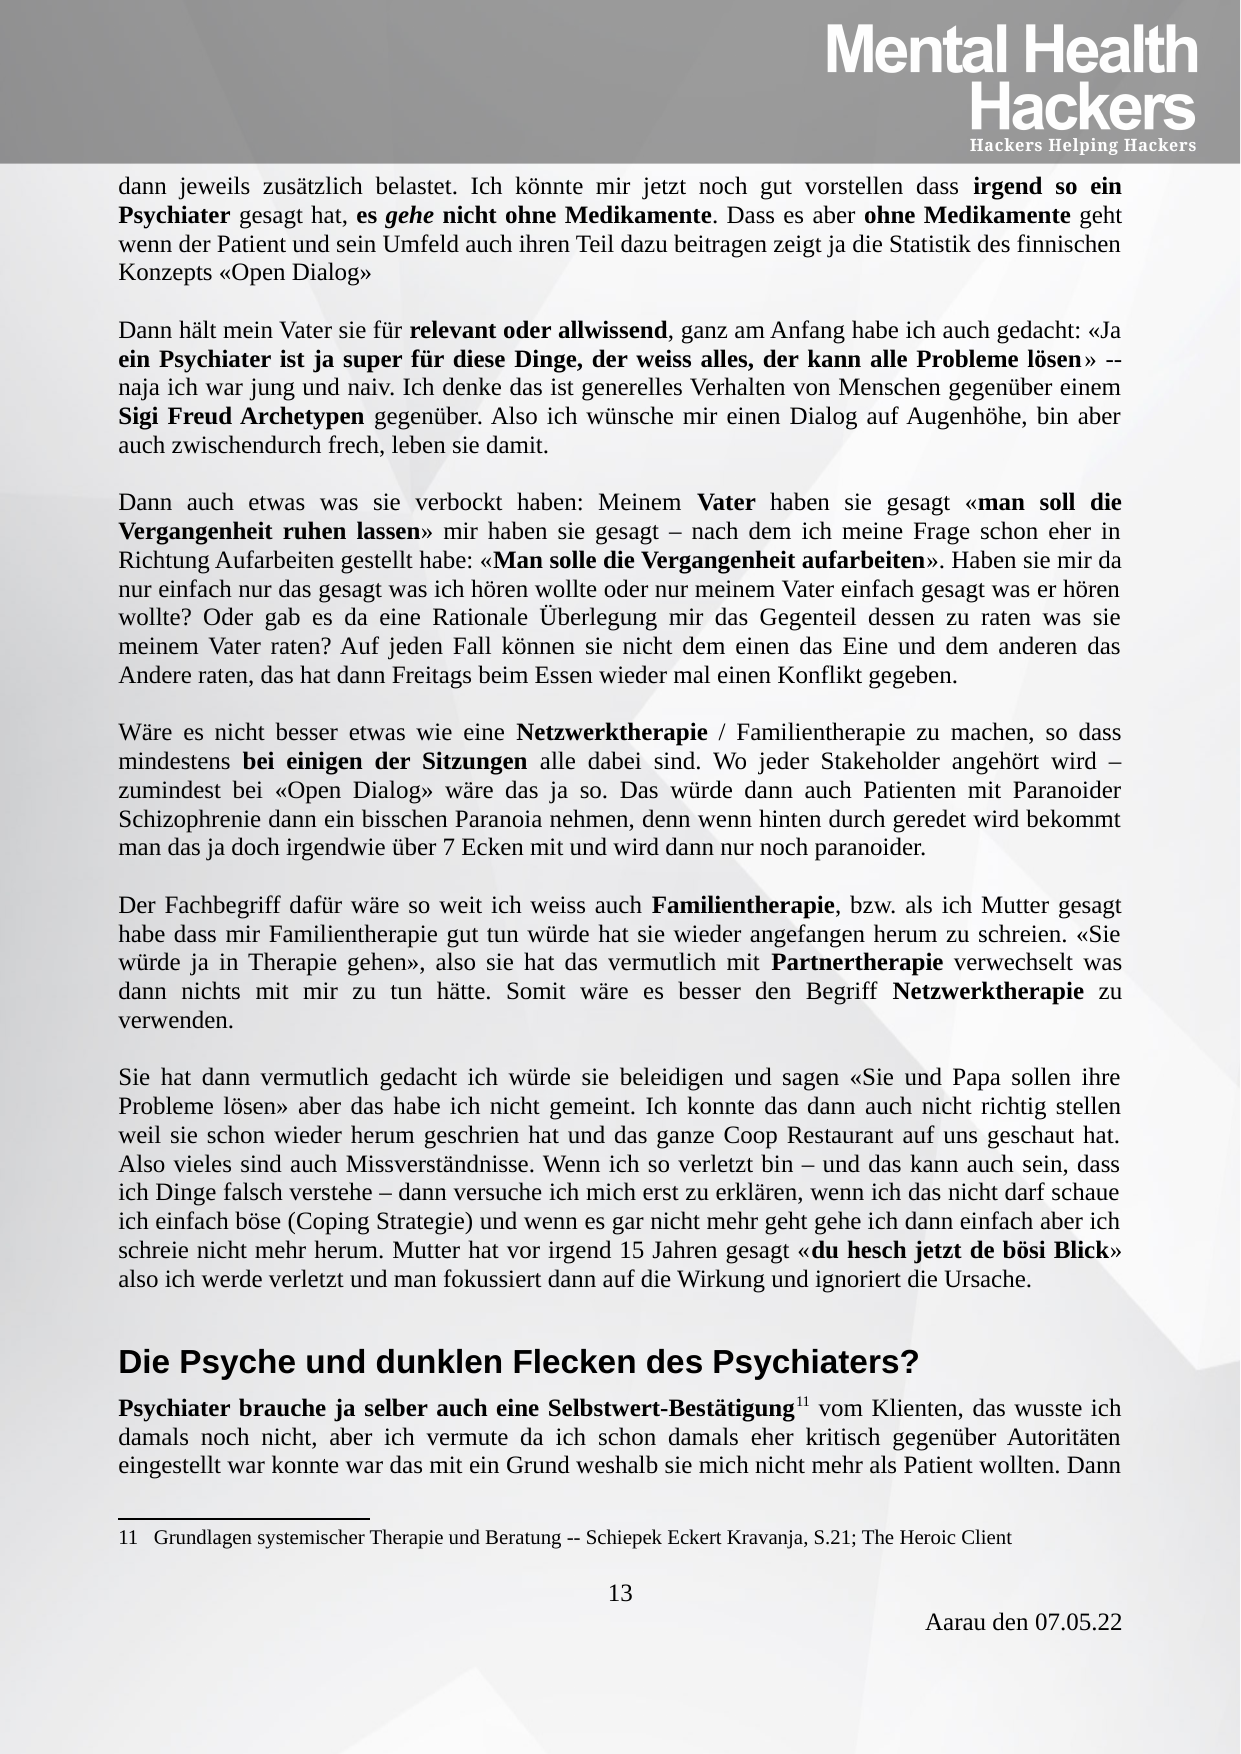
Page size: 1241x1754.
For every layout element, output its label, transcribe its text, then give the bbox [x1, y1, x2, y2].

text dann jeweils zusätzlich belastet. Ich könnte mir jetzt noch gut vorstellen dass irgend so ein Psychiater gesagt hat, es gehe nicht ohne Medikamente. Dass es aber ohne Medikamente geht wenn der Patient und sein Umfeld auch ihren Teil dazu beitragen zeigt ja die Statistik des finnischen Konzepts «Open Dialog» [118, 171, 1122, 286]
text Der Fachbegriff dafür wäre so weit ich weiss auch Familientherapie, bzw. als ich Mutter gesagt habe dass mir Familientherapie gut tun würde hat sie wieder angefangen herum zu schreien. «Sie würde ja in Therapie gehen», also sie hat das vermutlich mit Partnertherapie verwechselt was dann nichts mit mir zu tun hätte. Somit wäre es besser den Begriff Netzwerktherapie zu verwenden. [118, 890, 1122, 1034]
text Psychiater brauche ja selber auch eine Selbstwert-Bestätigung vom Klienten, das wusste ich damals noch nicht, aber ich vermute da ich schon damals eher kritisch gegenüber Autoritäten eingestellt war konnte war das mit ein Grund weshalb sie mich nicht mehr als Patient wollten. Dann [118, 1393, 1122, 1479]
picture [0, 0, 1241, 1754]
text Dann hält mein Vater sie für relevant oder allwissend, ganz am Anfang habe ich auch gedacht: «Ja ein Psychiater ist ja super für diese Dinge, der weiss alles, der kann alle Probleme lösen» -- naja ich war jung und naiv. Ich denke das ist generelles Verhalten von Menschen gegenüber einem Sigi Freud Archetypen gegenüber. Also ich wünsche mir einen Dialog auf Augenhöhe, bin aber auch zwischendurch frech, leben sie damit. [118, 315, 1122, 459]
text Sie hat dann vermutlich gedacht ich würde sie beleidigen und sagen «Sie und Papa sollen ihre Probleme lösen» aber das habe ich nicht gemeint. Ich konnte das dann auch nicht richtig stellen weil sie schon wieder herum geschrien hat und das ganze Coop Restaurant auf uns geschaut hat. Also vieles sind auch Missverständnisse. Wenn ich so verletzt bin – und das kann auch sein, dass ich Dinge falsch verstehe – dann versuche ich mich erst zu erklären, wenn ich das nicht darf schaue ich einfach böse (Coping Strategie) und wenn es gar nicht mehr geht gehe ich dann einfach aber ich schreie nicht mehr herum. Mutter hat vor irgend 15 Jahren gesagt «du hesch jetzt de bösi Blick» also ich werde verletzt und man fokussiert dann auf die Wirkung und ignoriert die Ursache. [118, 1062, 1122, 1292]
text Wäre es nicht besser etwas wie eine Netzwerktherapie / Familientherapie zu machen, so dass mindestens bei einigen der Sitzungen alle dabei sind. Wo jeder Stakeholder angehört wird – zumindest bei «Open Dialog» wäre das ja so. Das würde dann auch Patienten mit Paranoider Schizophrenie dann ein bisschen Paranoia nehmen, denn wenn hinten durch geredet wird bekommt man das ja doch irgendwie über 7 Ecken mit und wird dann nur noch paranoider. [118, 717, 1122, 861]
text Grundlagen systemischer Therapie und Beratung -- Schiepek Eckert Kravanja, S.21; The Heroic Client [118, 1525, 1122, 1549]
subtitle Die Psyche und dunklen Flecken des Psychiaters? [118, 1342, 1122, 1381]
text Dann auch etwas was sie verbockt haben: Meinem Vater haben sie gesagt «man soll die Vergangenheit ruhen lassen» mir haben sie gesagt – nach dem ich meine Frage schon eher in Richtung Aufarbeiten gestellt habe: «Man solle die Vergangenheit aufarbeiten». Haben sie mir da nur einfach nur das gesagt was ich hören wollte oder nur meinem Vater einfach gesagt was er hören wollte? Oder gab es da eine Rationale Überlegung mir das Gegenteil dessen zu raten was sie meinem Vater raten? Auf jeden Fall können sie nicht dem einen das Eine und dem anderen das Andere raten, das hat dann Freitags beim Essen wieder mal einen Konflikt gegeben. [118, 487, 1122, 689]
